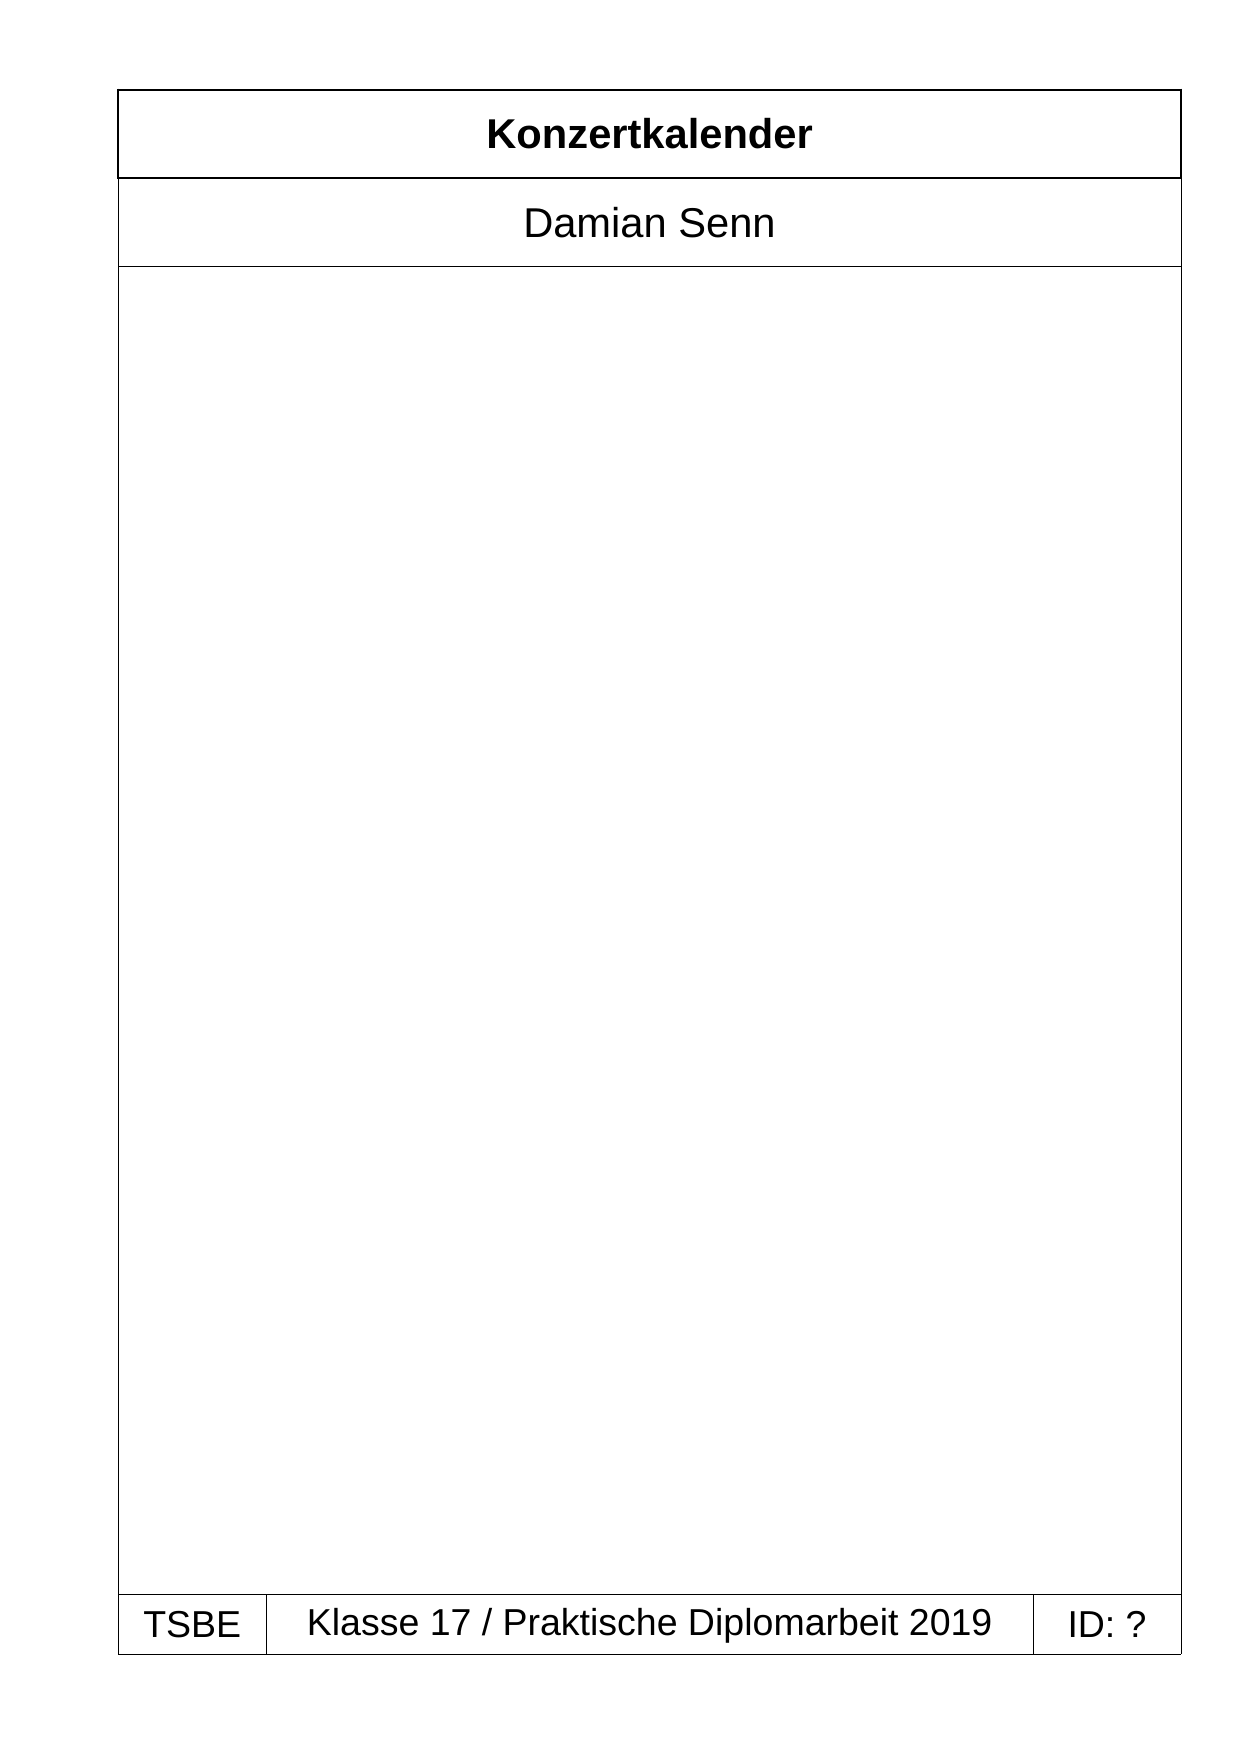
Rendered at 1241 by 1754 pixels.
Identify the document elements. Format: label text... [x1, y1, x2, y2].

table_cell ID: ? [1034, 1595, 1181, 1653]
table_cell Klasse 17 / Praktische Diplomarbeit 2019 [267, 1595, 1033, 1653]
table_header Konzertkalender [119, 91, 1180, 177]
table_cell Damian Senn [119, 179, 1181, 266]
table_cell TSBE [119, 1595, 266, 1653]
table_cell [119, 267, 1181, 1594]
